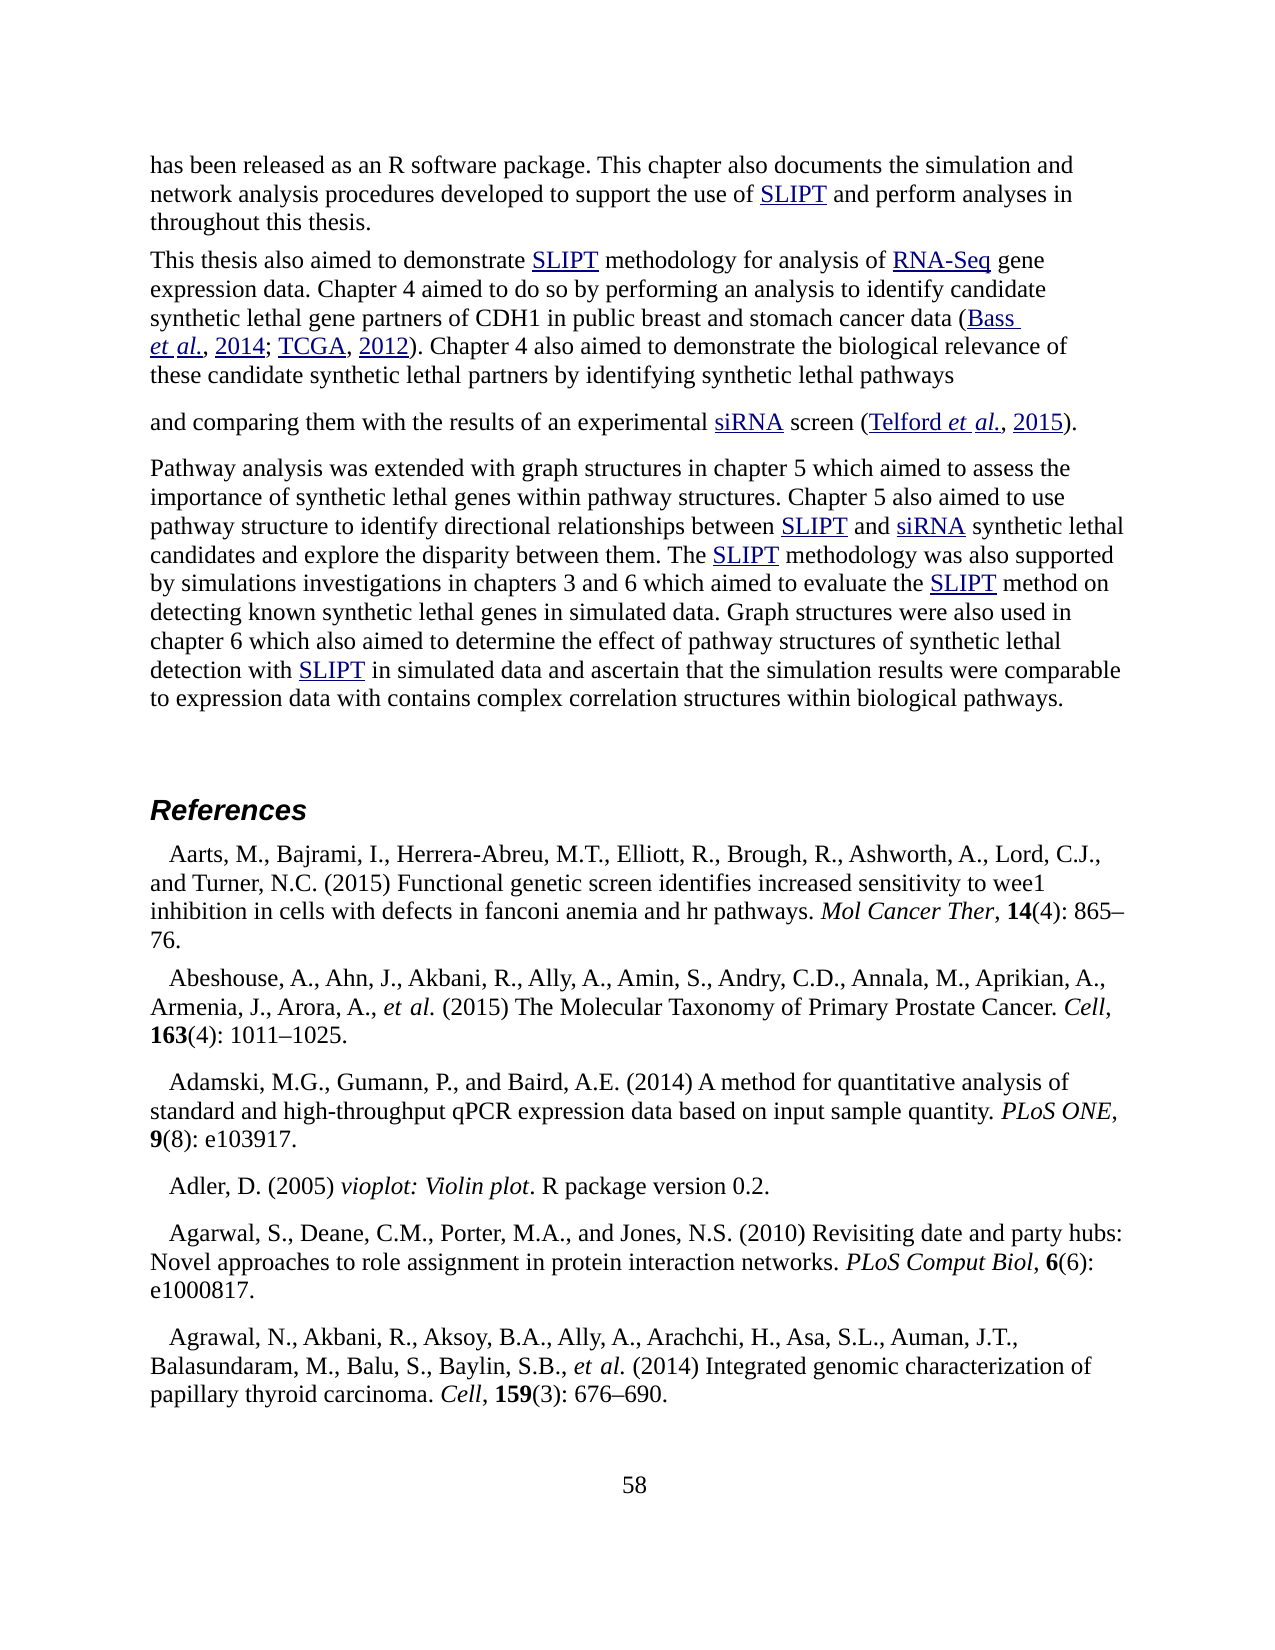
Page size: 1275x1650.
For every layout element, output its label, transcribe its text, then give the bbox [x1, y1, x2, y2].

text has been released as an R software package. This chapter also documents the simulation and network analysis procedures developed to support the use of SLIPT and perform analyses in throughout this thesis. [150, 150, 1125, 236]
text Agrawal, N., Akbani, R., Aksoy, B.A., Ally, A., Arachchi, H., Asa, S.L., Auman, J.T., Balasundaram, M., Balu, S., Baylin, S.B., et al. (2014) Integrated genomic characterization of papillary thyroid carcinoma. Cell, 159(3): 676–690. [150, 1322, 1125, 1408]
text and comparing them with the results of an experimental siRNA screen (Telford et al., 2015). [150, 407, 1125, 436]
subtitle References [150, 793, 1125, 826]
text Agarwal, S., Deane, C.M., Porter, M.A., and Jones, N.S. (2010) Revisiting date and party hubs: Novel approaches to role assignment in protein interaction networks. PLoS Comput Biol, 6(6): e1000817. [150, 1218, 1125, 1304]
text This thesis also aimed to demonstrate SLIPT methodology for analysis of RNA-Seq gene expression data. Chapter 4 aimed to do so by performing an analysis to identify candidate synthetic lethal gene partners of CDH1 in public breast and stomach cancer data (Bass et al., 2014; TCGA, 2012). Chapter 4 also aimed to demonstrate the biological relevance of these candidate synthetic lethal partners by identifying synthetic lethal pathways [150, 245, 1125, 389]
text Abeshouse, A., Ahn, J., Akbani, R., Ally, A., Amin, S., Andry, C.D., Annala, M., Aprikian, A., Armenia, J., Arora, A., et al. (2015) The Molecular Taxonomy of Primary Prostate Cancer. Cell, 163(4): 1011–1025. [150, 963, 1125, 1049]
text Aarts, M., Bajrami, I., Herrera-Abreu, M.T., Elliott, R., Brough, R., Ashworth, A., Lord, C.J., and Turner, N.C. (2015) Functional genetic screen identifies increased sensitivity to wee1 inhibition in cells with defects in fanconi anemia and hr pathways. Mol Cancer Ther, 14(4): 865–76. [150, 839, 1125, 954]
text Adamski, M.G., Gumann, P., and Baird, A.E. (2014) A method for quantitative analysis of standard and high-throughput qPCR expression data based on input sample quantity. PLoS ONE, 9(8): e103917. [150, 1067, 1125, 1153]
text Adler, D. (2005) vioplot: Violin plot. R package version 0.2. [150, 1171, 1125, 1200]
text Pathway analysis was extended with graph structures in chapter 5 which aimed to assess the importance of synthetic lethal genes within pathway structures. Chapter 5 also aimed to use pathway structure to identify directional relationships between SLIPT and siRNA synthetic lethal candidates and explore the disparity between them. The SLIPT methodology was also supported by simulations investigations in chapters 3 and 6 which aimed to evaluate the SLIPT method on detecting known synthetic lethal genes in simulated data. Graph structures were also used in chapter 6 which also aimed to determine the effect of pathway structures of synthetic lethal detection with SLIPT in simulated data and ascertain that the simulation results were comparable to expression data with contains complex correlation structures within biological pathways. [150, 453, 1125, 712]
